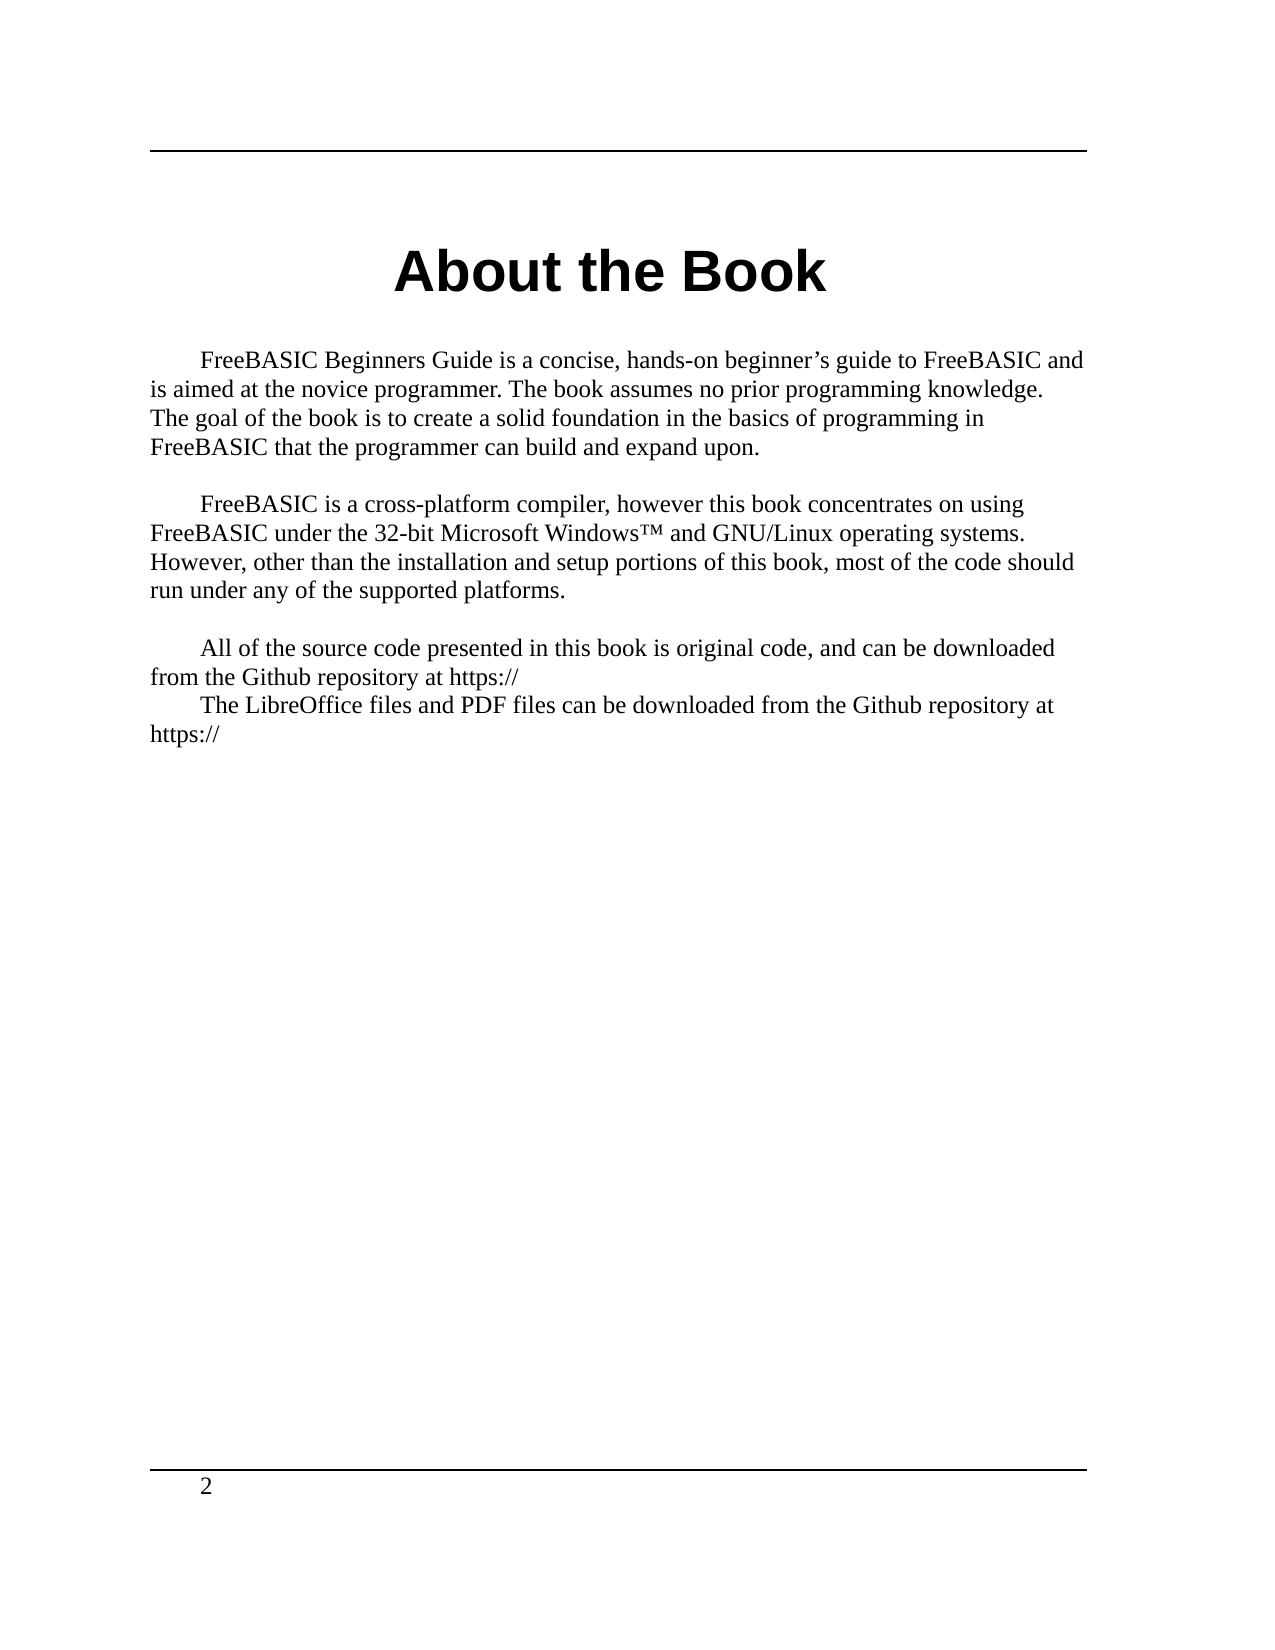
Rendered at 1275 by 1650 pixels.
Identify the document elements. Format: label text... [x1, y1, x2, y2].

text The LibreOffice files and PDF files can be downloaded from the Github repository at https:// [150, 690, 1087, 748]
text FreeBASIC Beginners Guide is a concise, hands-on beginner’s guide to FreeBASIC and is aimed at the novice programmer. The book assumes no prior programming knowledge. The goal of the book is to create a solid foundation in the basics of programming in FreeBASIC that the programmer can build and expand upon. [150, 345, 1087, 460]
text FreeBASIC is a cross-platform compiler, however this book concentrates on using FreeBASIC under the 32-bit Microsoft Windows™ and GNU/Linux operating systems. However, other than the installation and setup portions of this book, most of the code should run under any of the supported platforms. [150, 489, 1087, 604]
subtitle About the Book [150, 237, 1087, 304]
text All of the source code presented in this book is original code, and can be downloaded from the Github repository at https:// [150, 633, 1087, 690]
